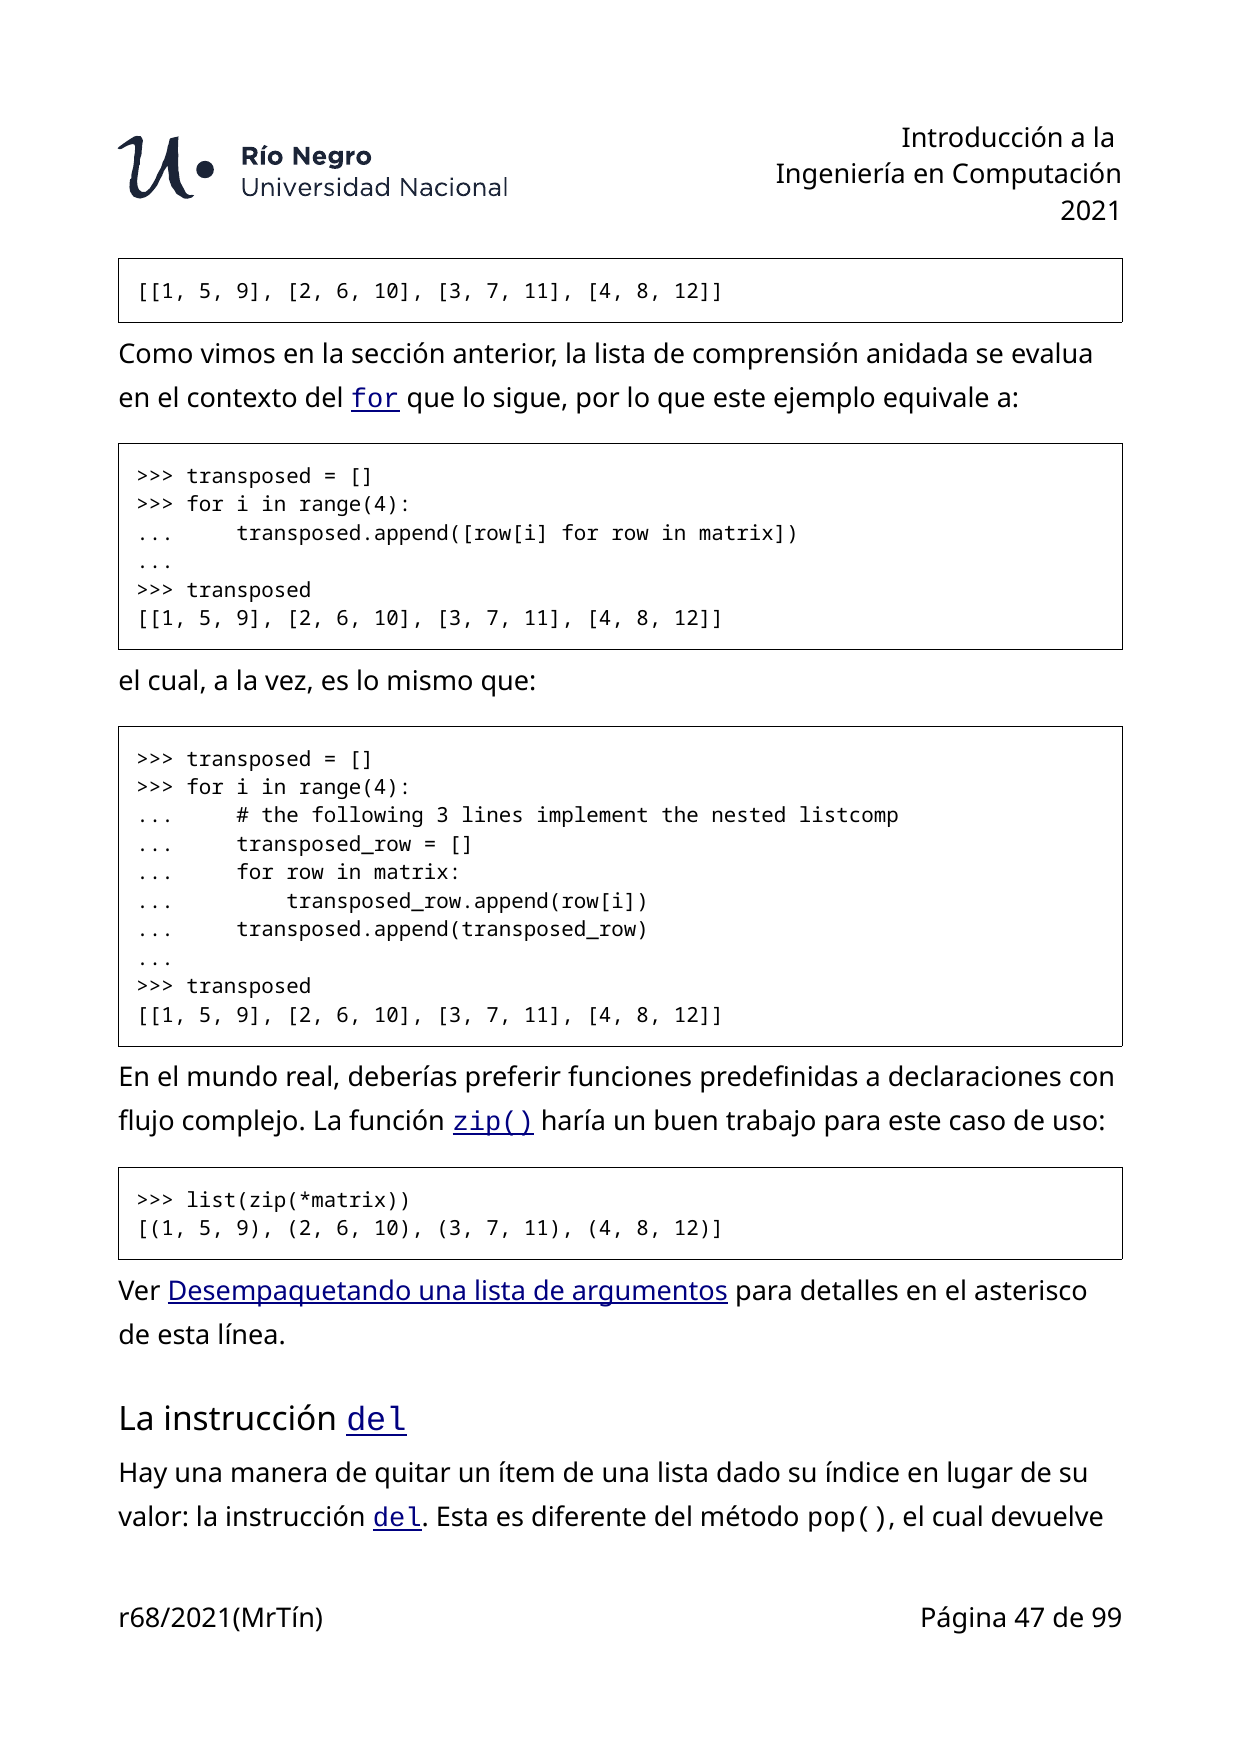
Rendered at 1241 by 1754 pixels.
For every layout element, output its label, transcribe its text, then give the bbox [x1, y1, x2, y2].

text Como vimos en la sección anterior, la lista de comprensión anidada se evalua en el contexto del for que lo sigue, por lo que este ejemplo equivale a: [118, 334, 1122, 415]
text ... [119, 925, 1122, 953]
text ... for row in matrix: [119, 840, 1122, 868]
text ... transposed.append(transposed_row) [119, 897, 1122, 925]
text el cual, a la vez, es lo mismo que: [118, 661, 1122, 698]
text >>> for i in range(4): [119, 472, 1122, 500]
text >>> transposed [119, 953, 1122, 982]
text En el mundo real, deberías preferir funciones predefinidas a declaraciones con flujo complejo. La función zip() haría un buen trabajo para este caso de uso: [118, 1058, 1122, 1139]
text >>> for i in range(4): [119, 754, 1122, 783]
text [[1, 5, 9], [2, 6, 10], [3, 7, 11], [4, 8, 12]] [119, 585, 1122, 649]
text Ver Desempaquetando una lista de argumentos para detalles en el asterisco de esta línea. [118, 1271, 1122, 1352]
text [[1, 5, 9], [2, 6, 10], [3, 7, 11], [4, 8, 12]] [119, 259, 1122, 322]
text Hay una manera de quitar un ítem de una lista dado su índice en lugar de su valor: la instrucción del. Esta es diferente del método pop(), el cual devuelve [118, 1453, 1122, 1534]
text ... [119, 528, 1122, 557]
text [[1, 5, 9], [2, 6, 10], [3, 7, 11], [4, 8, 12]] [119, 982, 1122, 1046]
text ... transposed_row = [] [119, 811, 1122, 840]
text ... transposed_row.append(row[i]) [119, 868, 1122, 897]
text ... # the following 3 lines implement the nested listcomp [119, 783, 1122, 811]
text >>> transposed [119, 557, 1122, 585]
text >>> list(zip(*matrix)) [119, 1168, 1122, 1195]
text >>> transposed = [] [119, 444, 1122, 472]
text >>> transposed = [] [119, 727, 1122, 754]
text [(1, 5, 9), (2, 6, 10), (3, 7, 11), (4, 8, 12)] [119, 1195, 1122, 1259]
subtitle La instrucción del [118, 1395, 1122, 1441]
text ... transposed.append([row[i] for row in matrix]) [119, 500, 1122, 528]
